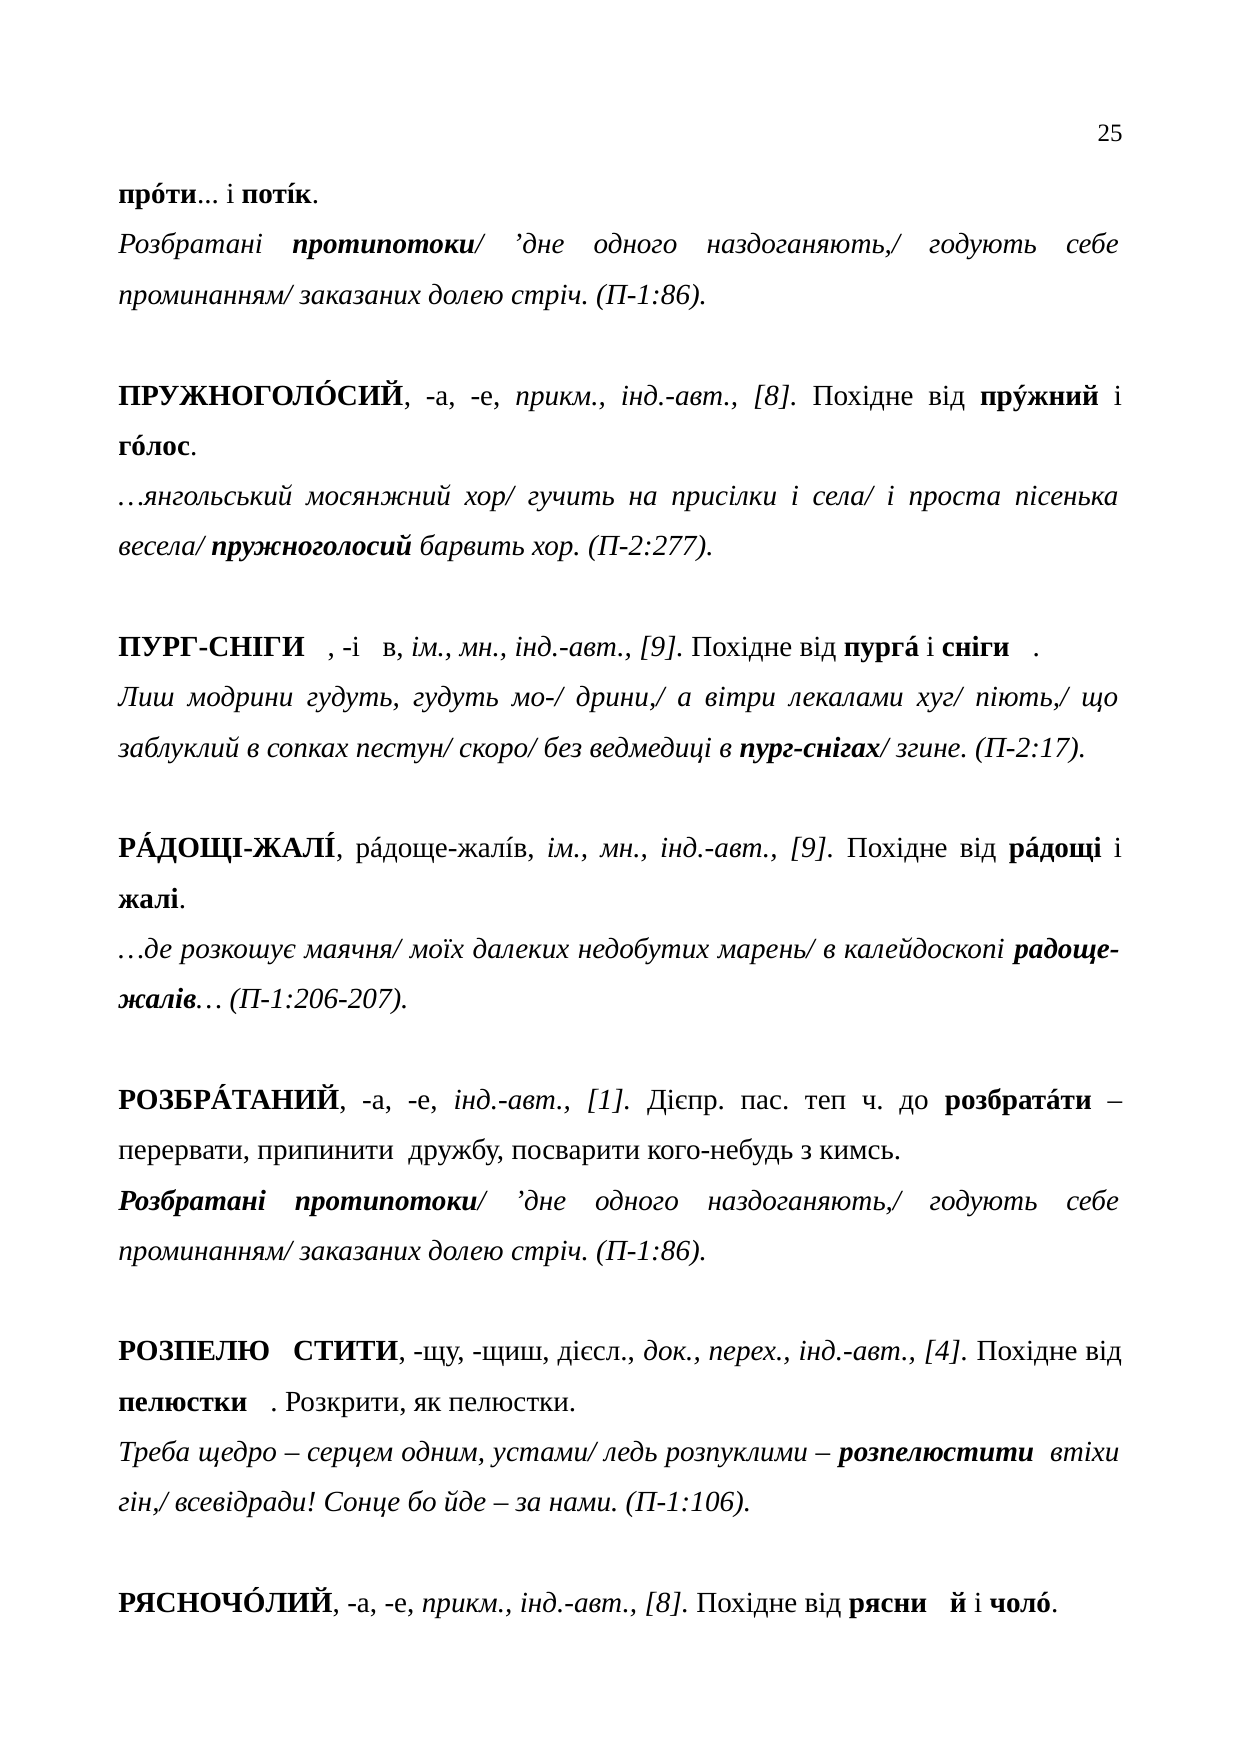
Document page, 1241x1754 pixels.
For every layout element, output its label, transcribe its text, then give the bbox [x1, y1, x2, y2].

subtitle Лиш модрини гудуть, гудуть мо-/ дрини,/ а вітри лекалами хуг/ піють,/ що заблуклий в сопках пестун/ скоро/ без ведмедиці в пург-снігах/ згине. (П-2:17). [118, 679, 1122, 763]
subtitle Пружноголóсий, -а, -е, прикм., інд.-авт., [8]. Похідне від прýжний і гóлос. [118, 378, 1122, 461]
subtitle Рясночóлий, -а, -е, прикм., інд.-авт., [8]. Похідне від рясний і чолó. [118, 1585, 1122, 1619]
subtitle Треба щедро – серцем одним, устами/ ледь розпуклими – розпелюстити втіхи гін,/ всевідради! Сонце бо йде – за нами. (П-1:106). [118, 1434, 1122, 1518]
subtitle Розпелюстити, -щу, -щиш, дієсл., док., перех., інд.-авт., [4]. Похідне від пелюстки. Розкрити, як пелюстки. [118, 1333, 1122, 1417]
subtitle Рáдощі-жалí, рáдоще-жалíв, ім., мн., інд.-авт., [9]. Похідне від рáдощі і жалі. [118, 830, 1122, 914]
subtitle Розбратані протипотоки/ ’дне одного наздоганяють,/ годують себе проминанням/ заказаних долею стріч. (П-1:86). [118, 227, 1122, 311]
subtitle …де розкошує маячня/ моїх далеких недобутих марень/ в калейдоскопі радоще-жалів… (П-1:206-207). [118, 931, 1122, 1015]
subtitle Пург-сніги, -ів, ім., мн., інд.-авт., [9]. Похідне від пургá і сніги. [118, 629, 1122, 663]
subtitle …янгольський мосянжний хор/ гучить на присілки і села/ і проста пісенька весела/ пружноголосий барвить хор. (П-2:277). [118, 478, 1122, 562]
subtitle Розбратані протипотоки/ ’дне одного наздоганяють,/ годують себе проминанням/ заказаних долею стріч. (П-1:86). [118, 1183, 1122, 1266]
subtitle прóти... і потíк. [118, 176, 1122, 210]
subtitle РозбрÁтаний, -а, -е, інд.-авт., [1]. Дієпр. пас. теп ч. до розбратáти – перервати, припинити дружбу, посварити кого-небудь з кимсь. [118, 1082, 1122, 1166]
